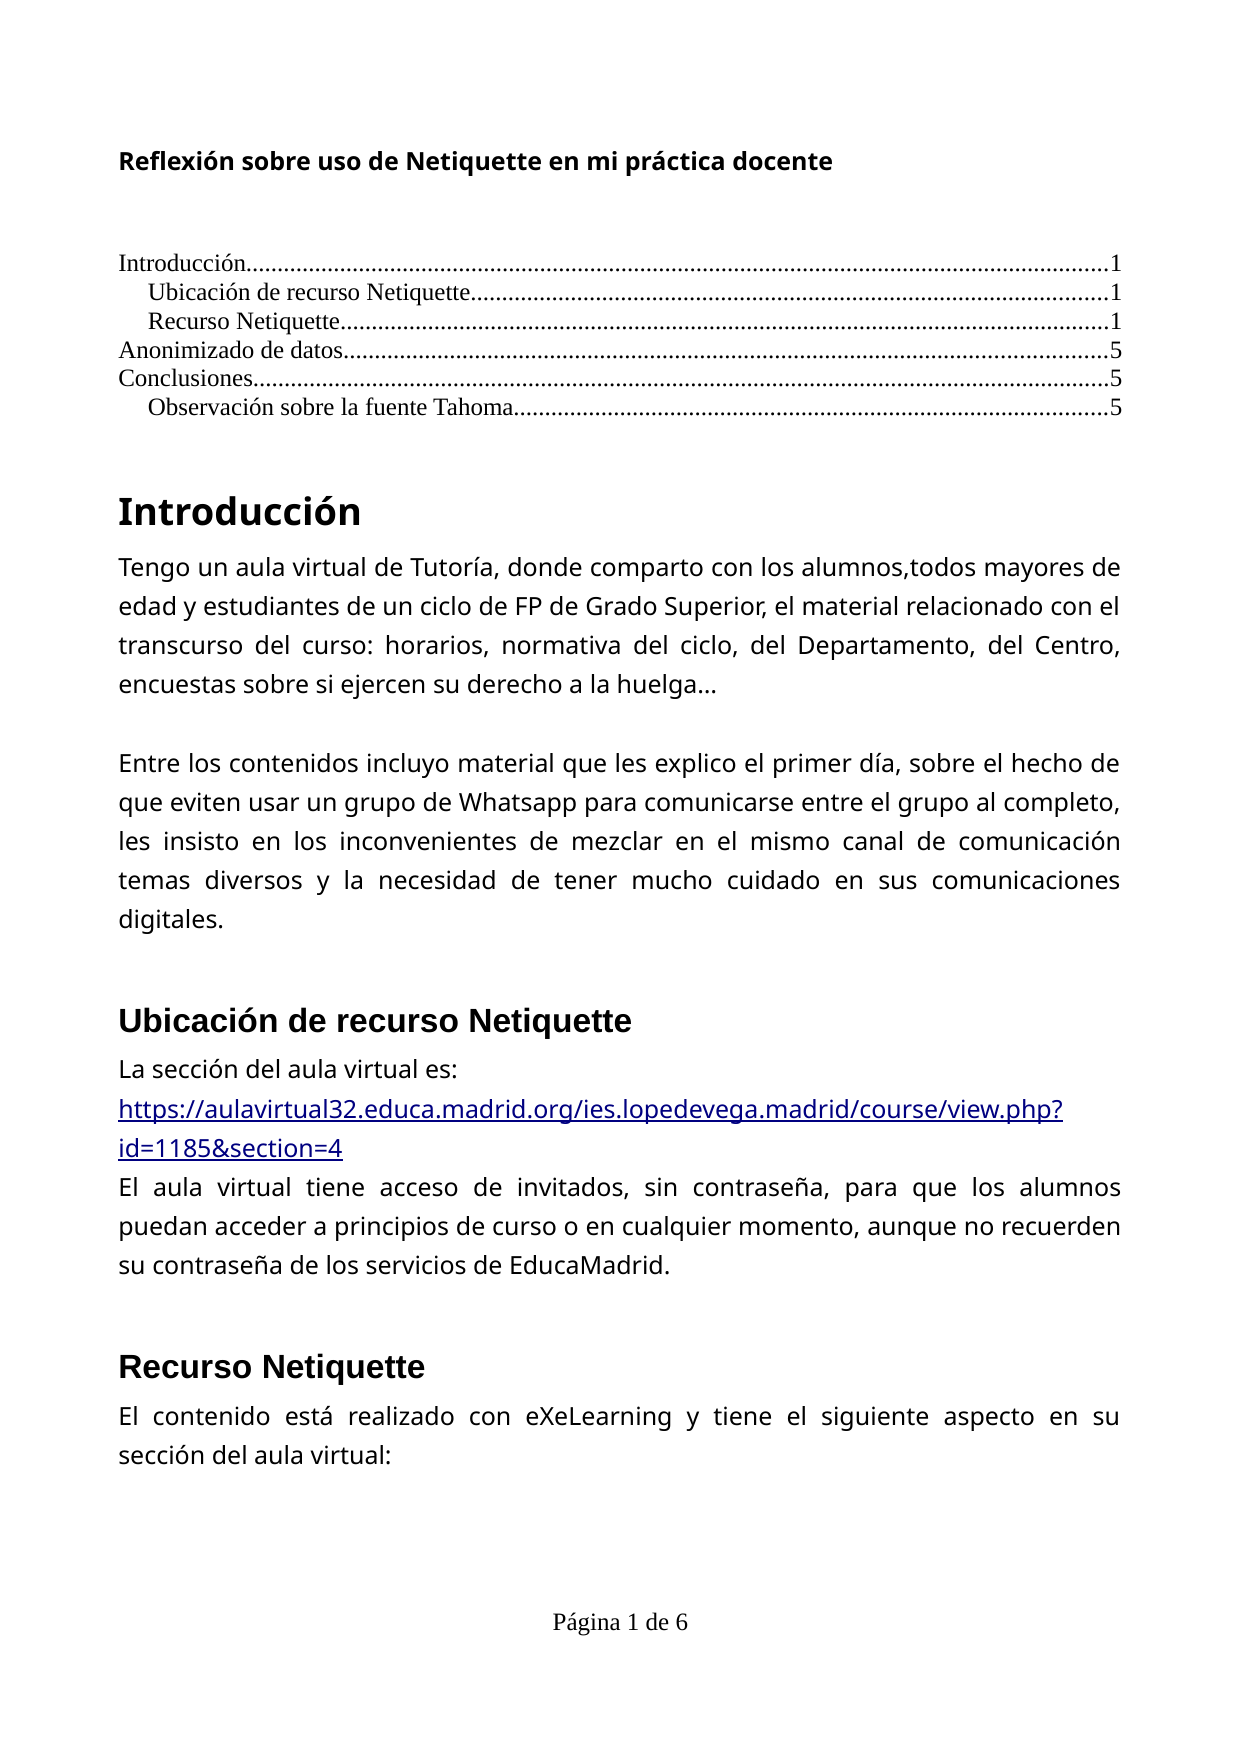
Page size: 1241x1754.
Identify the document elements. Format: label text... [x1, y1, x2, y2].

subtitle Introducción [118, 485, 1122, 537]
text Recurso Netiquette 1 [148, 306, 1122, 335]
text Conclusiones 5 [118, 363, 1122, 392]
title Reflexión sobre uso de Netiquette en mi práctica docente [118, 143, 1122, 177]
subtitle Recurso Netiquette [118, 1347, 1122, 1386]
text Anonimizado de datos 5 [118, 335, 1122, 363]
text Ubicación de recurso Netiquette 1 [148, 277, 1122, 306]
text El aula virtual tiene acceso de invitados, sin contraseña, para que los alumnos puedan acceder a principios de curso o en cualquier momento, aunque no recuerden su contraseña de los servicios de EducaMadrid. [118, 1170, 1122, 1282]
text Observación sobre la fuente Tahoma 5 [148, 392, 1122, 421]
text Entre los contenidos incluyo material que les explico el primer día, sobre el hecho de que eviten usar un grupo de Whatsapp para comunicarse entre el grupo al completo, les insisto en los inconvenientes de mezclar en el mismo canal de comunicación temas diversos y la necesidad de tener mucho cuidado en sus comunicaciones digitales. [118, 745, 1122, 936]
subtitle Ubicación de recurso Netiquette [118, 1001, 1122, 1040]
text El contenido está realizado con eXeLearning y tiene el siguiente aspecto en su sección del aula virtual: [118, 1398, 1122, 1472]
text Introducción 1 [118, 248, 1122, 277]
text Tengo un aula virtual de Tutoría, donde comparto con los alumnos,todos mayores de edad y estudiantes de un ciclo de FP de Grado Superior, el material relacionado con el transcurso del curso: horarios, normativa del ciclo, del Departamento, del Centro, encuestas sobre si ejercen su derecho a la huelga… [118, 549, 1122, 701]
text https://aulavirtual32.educa.madrid.org/ies.lopedevega.madrid/course/view.php?id=1185&section=4 [118, 1091, 1122, 1164]
text La sección del aula virtual es: [118, 1052, 1122, 1086]
